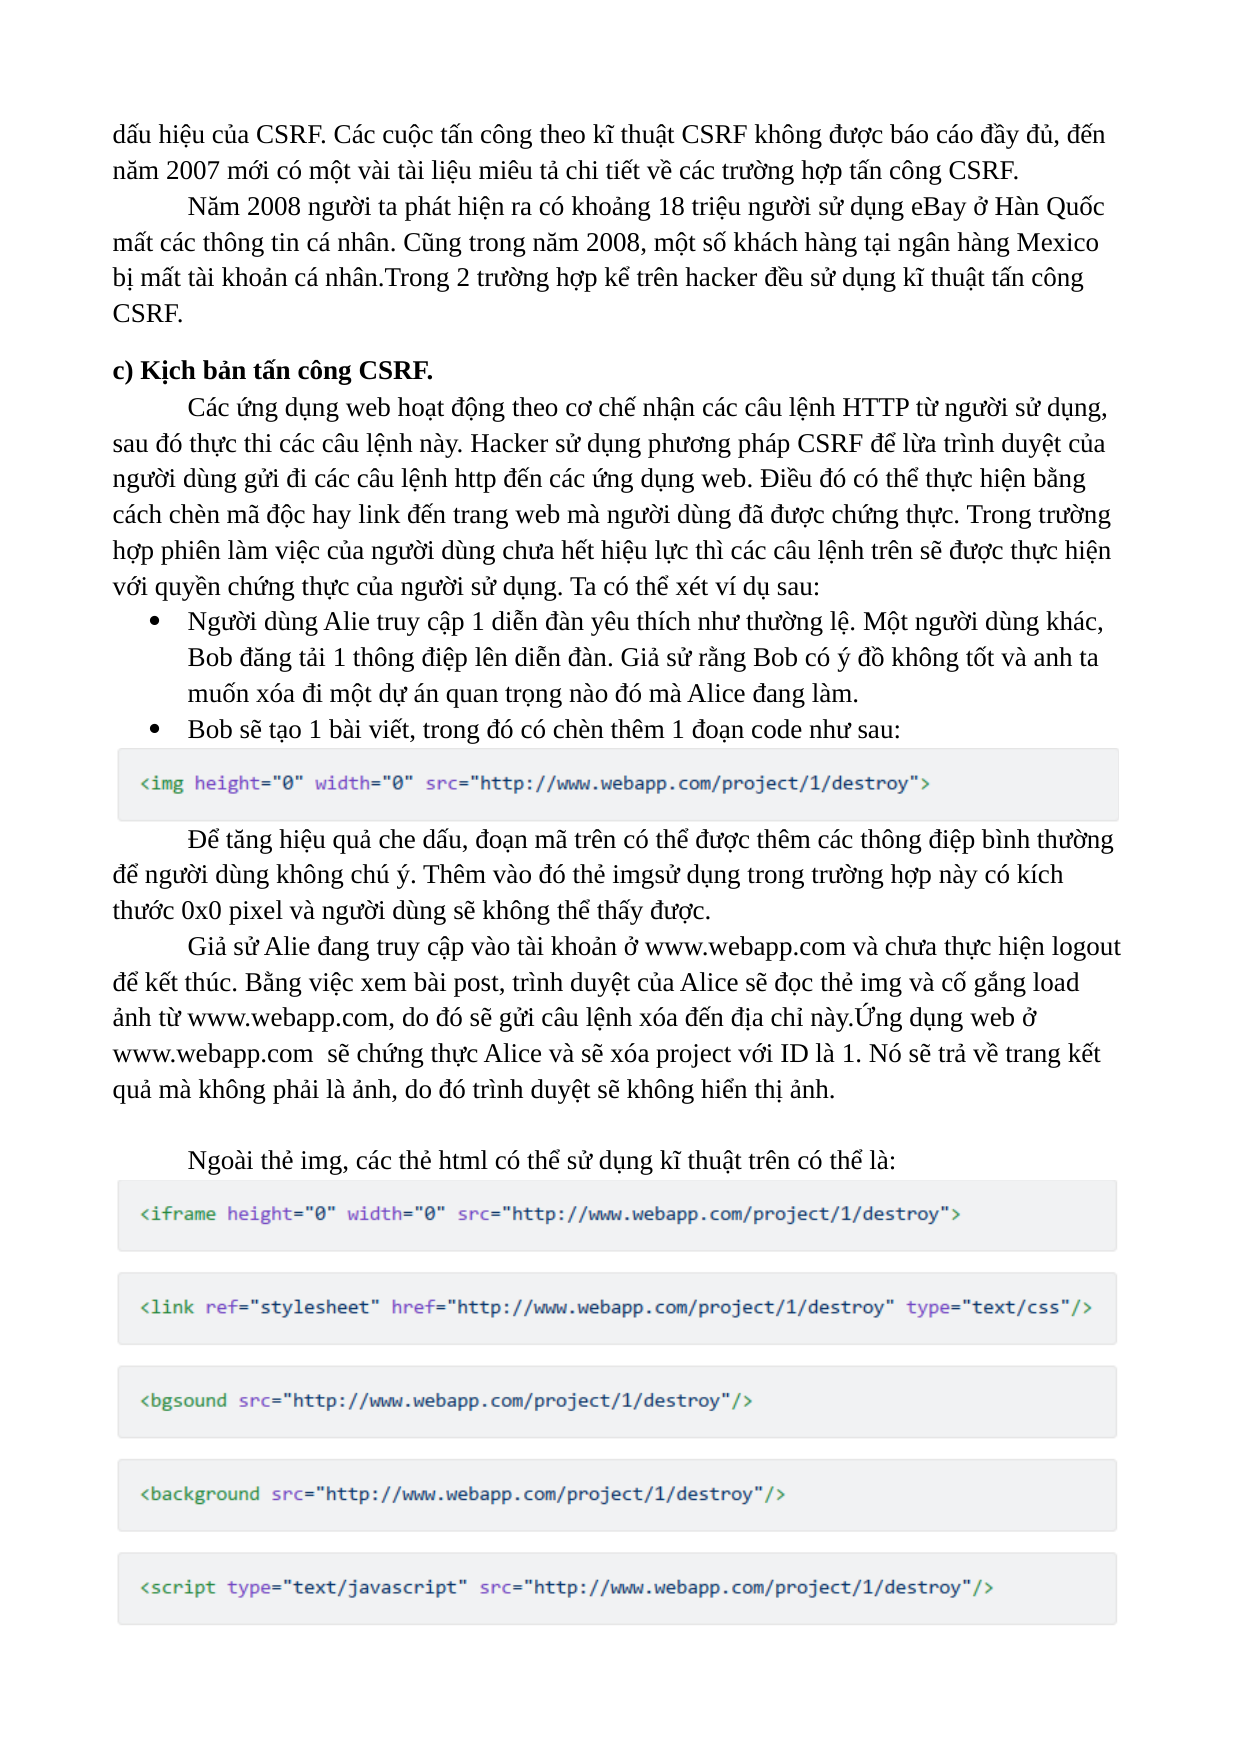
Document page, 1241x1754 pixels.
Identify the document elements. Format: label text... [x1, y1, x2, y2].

text Các ứng dụng web hoạt động theo cơ chế nhận các câu lệnh HTTP từ người sử dụng, sau đó thực thi các câu lệnh này. Hacker sử dụng phương pháp CSRF để lừa trình duyệt của người dùng gửi đi các câu lệnh http đến các ứng dụng web. Điều đó có thể thực hiện bằng cách chèn mã độc hay link đến trang web mà người dùng đã được chứng thực. Trong trường hợp phiên làm việc của người dùng chưa hết hiệu lực thì các câu lệnh trên sẽ được thực hiện với quyền chứng thực của người sử dụng. Ta có thể xét ví dụ sau: [112, 391, 1122, 601]
text Năm 2008 người ta phát hiện ra có khoảng 18 triệu người sử dụng eBay ở Hàn Quốc mất các thông tin cá nhân. Cũng trong năm 2008, một số khách hàng tại ngân hàng Mexico bị mất tài khoản cá nhân.Trong 2 trường hợp kể trên hacker đều sử dụng kĩ thuật tấn công CSRF. [112, 190, 1122, 328]
text Để tăng hiệu quả che dấu, đoạn mã trên có thể được thêm các thông điệp bình thường để người dùng không chú ý. Thêm vào đó thẻ imgsử dụng trong trường hợp này có kích thước 0x0 pixel và người dùng sẽ không thể thấy được. [112, 782, 1122, 925]
list Người dùng Alie truy cập 1 diễn đàn yêu thích như thường lệ. Một người dùng khác, Bob đăng tải 1 thông điệp lên diễn đàn. Giả sử rằng Bob có ý đồ không tốt và anh ta muốn xóa đi một dự án quan trọng nào đó mà Alice đang làm. [150, 605, 1122, 708]
text dấu hiệu của CSRF. Các cuộc tấn công theo kĩ thuật CSRF không được báo cáo đầy đủ, đến năm 2007 mới có một vài tài liệu miêu tả chi tiết về các trường hợp tấn công CSRF. [112, 118, 1122, 185]
subtitle c) Kịch bản tấn công CSRF. [112, 354, 1122, 385]
list Bob sẽ tạo 1 bài viết, trong đó có chèn thêm 1 đoạn code như sau: [150, 713, 1122, 744]
text Ngoài thẻ img, các thẻ html có thể sử dụng kĩ thuật trên có thể là: [112, 1144, 1122, 1175]
text Giả sử Alie đang truy cập vào tài khoản ở www.webapp.com và chưa thực hiện logout để kết thúc. Bằng việc xem bài post, trình duyệt của Alice sẽ đọc thẻ img và cố gắng load ảnh từ www.webapp.com, do đó sẽ gửi câu lệnh xóa đến địa chỉ này.Ứng dụng web ở www.webapp.com sẽ chứng thực Alice và sẽ xóa project với ID là 1. Nó sẽ trả về trang kết quả mà không phải là ảnh, do đó trình duyệt sẽ không hiển thị ảnh. [112, 930, 1122, 1104]
